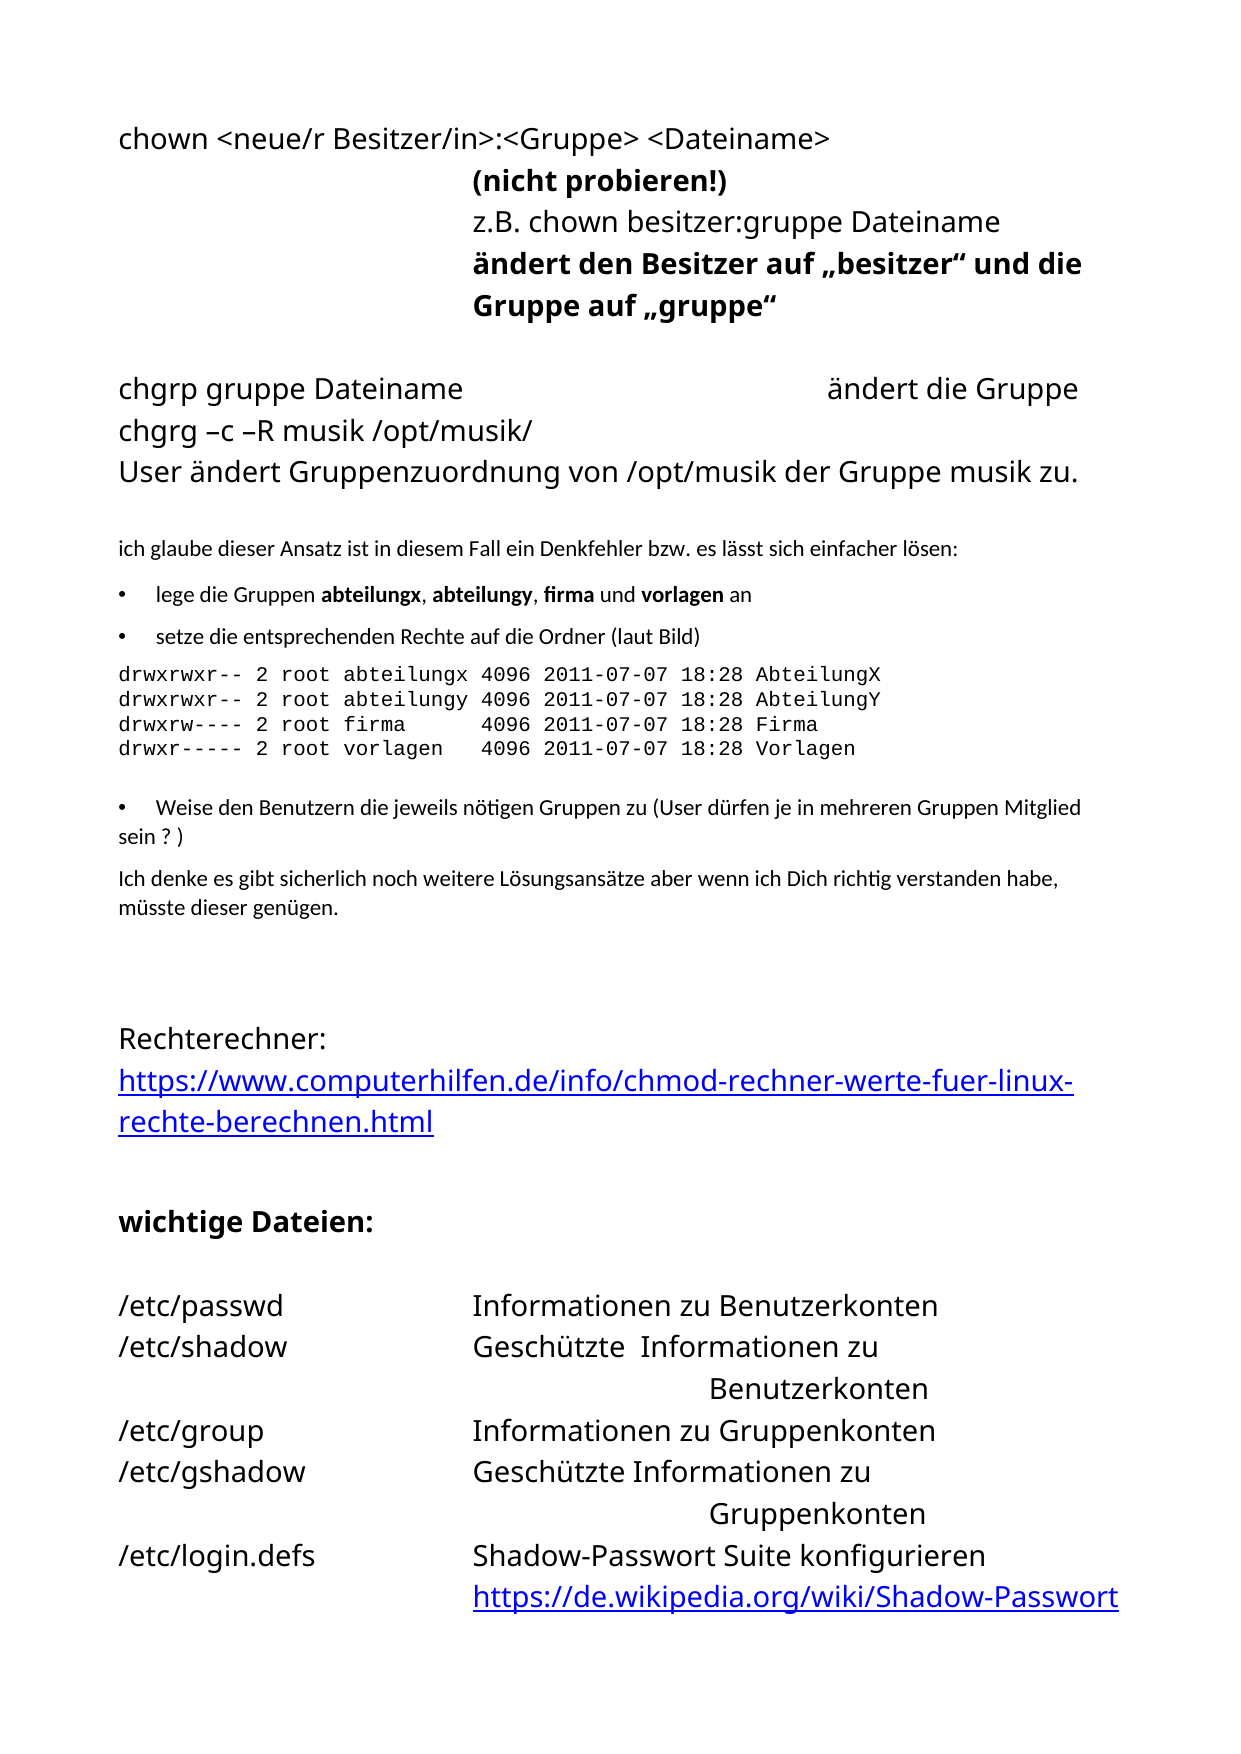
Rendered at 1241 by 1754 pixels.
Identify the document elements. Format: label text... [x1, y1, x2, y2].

list lege die Gruppen abteilungx, abteilungy, firma und vorlagen an [81, 580, 1122, 608]
text wichtige Dateien: /etc/passwd Informationen zu Benutzerkonten /etc/shadow Geschützte Informationen zu Benutzerkonten /etc/group Informationen zu Gruppenkonten /etc/gshadow Geschützte Informationen zu Gruppenkonten /etc/login.defs Shadow-Passwort Suite konfigurieren https://de.wikipedia.org/wiki/Shadow-Passwort [118, 1160, 1122, 1616]
text Ich denke es gibt sicherlich noch weitere Lösungsansätze aber wenn ich Dich richtig verstanden habe, müsste dieser genügen. [118, 864, 1122, 921]
text drwxrw---- 2 root firma 4096 2011-07-07 18:28 Firma [118, 713, 1122, 737]
text Rechterechner: https://www.computerhilfen.de/info/chmod-rechner-werte-fuer-linux-rechte-berechnen.html [118, 935, 1122, 1141]
list Weise den Benutzern die jeweils nötigen Gruppen zu (User dürfen je in mehreren Gruppen Mitglied sein ? ) [81, 793, 1122, 850]
text drwxrwxr-- 2 root abteilungx 4096 2011-07-07 18:28 AbteilungX [118, 664, 1122, 688]
text drwxrwxr-- 2 root abteilungy 4096 2011-07-07 18:28 AbteilungY [118, 689, 1122, 712]
text chown <neue/r Besitzer/in>:<Gruppe> <Dateiname> (nicht probieren!) z.B. chown besitzer:gruppe Dateiname ändert den Besitzer auf „besitzer“ und die Gruppe auf „gruppe“ chgrp gruppe Dateiname ändert die Gruppe chgrg –c –R musik /opt/musik/ User ändert Gruppenzuordnung von /opt/musik der Gruppe musik zu. ich glaube dieser Ansatz ist in diesem Fall ein Denkfehler bzw. es lässt sich einfacher lösen: [118, 118, 1122, 562]
list setze die entsprechenden Rechte auf die Ordner (laut Bild) [81, 622, 1122, 650]
text drwxr----- 2 root vorlagen 4096 2011-07-07 18:28 Vorlagen [118, 738, 1122, 762]
